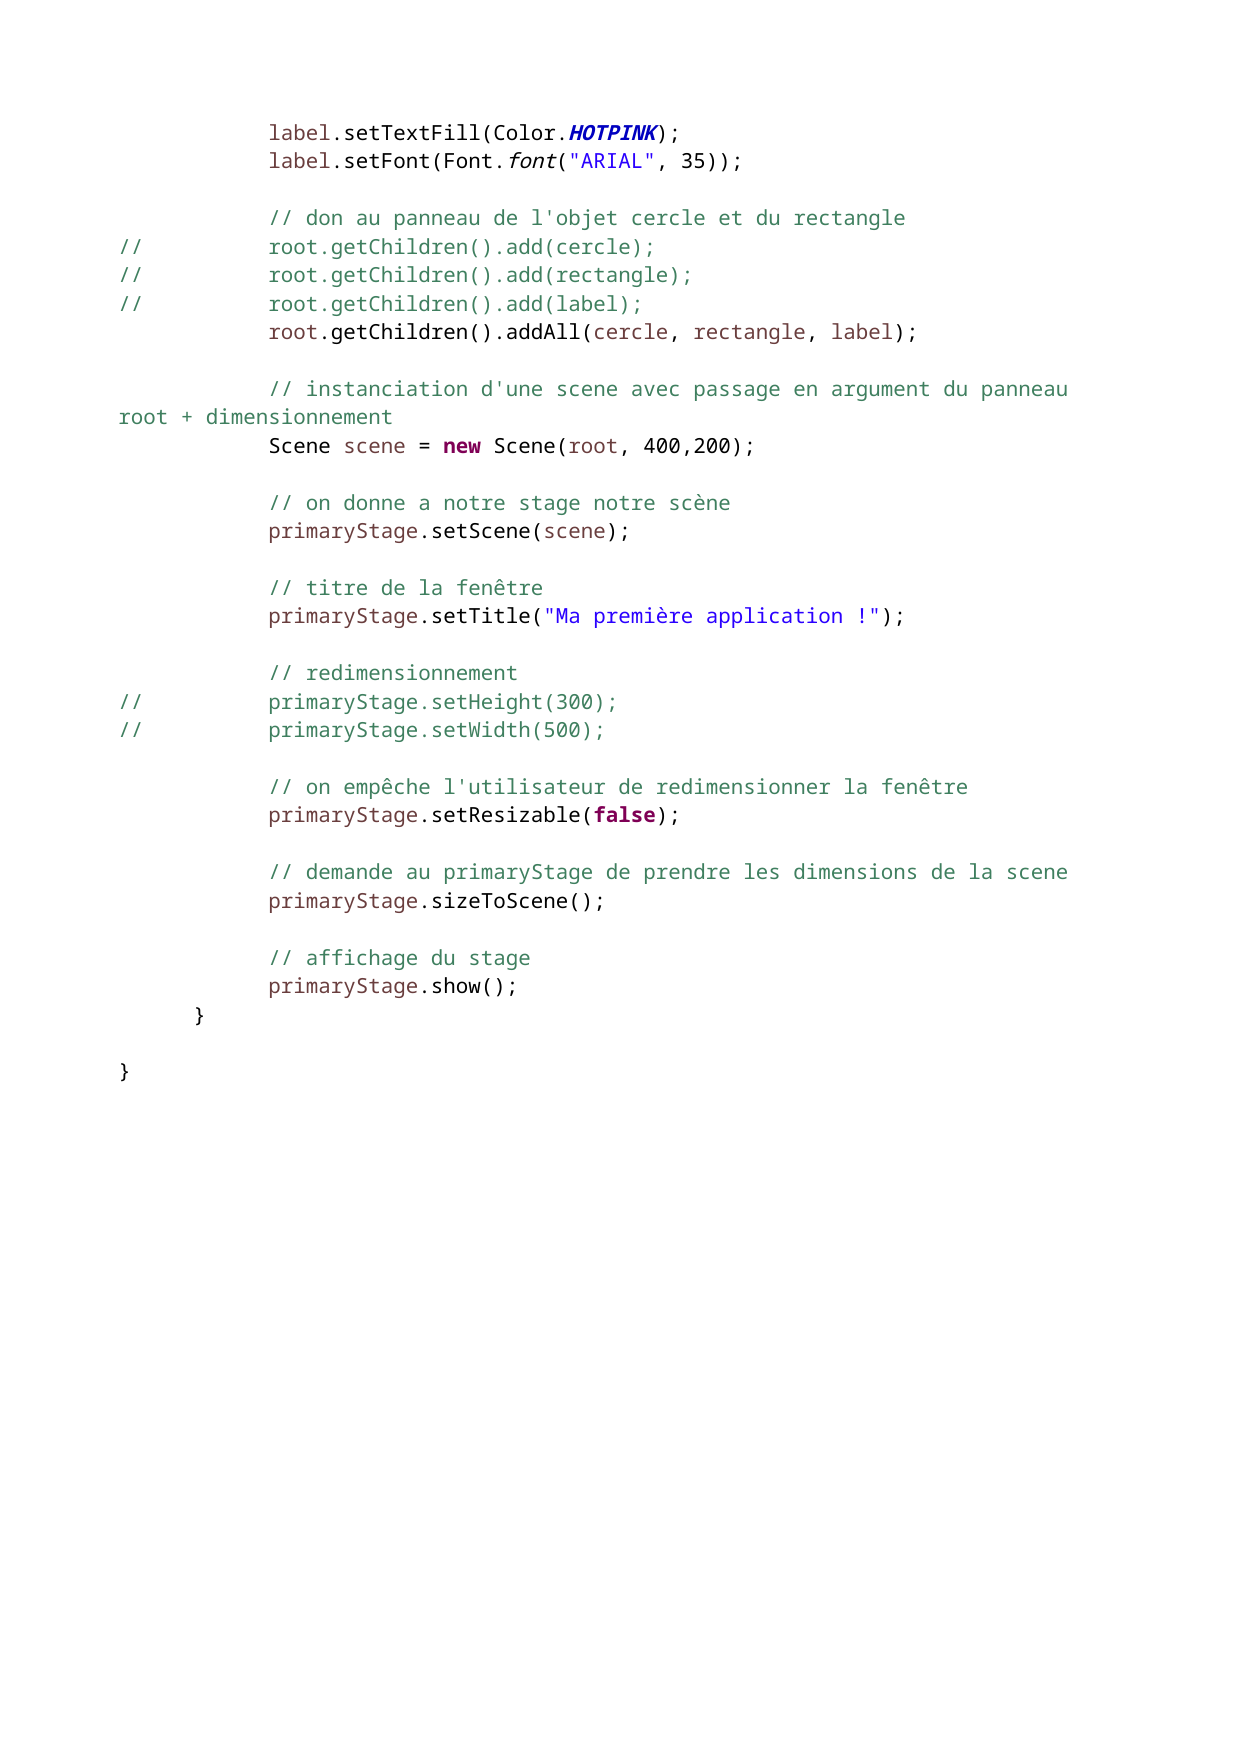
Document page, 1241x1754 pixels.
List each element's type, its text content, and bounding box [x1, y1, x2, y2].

text // root.getChildren().add(cercle); [118, 232, 1122, 260]
text // primaryStage.setWidth(500); [118, 715, 1122, 744]
text // on empêche l'utilisateur de redimensionner la fenêtre [118, 772, 1122, 801]
text // titre de la fenêtre [118, 573, 1122, 602]
text // root.getChildren().add(rectangle); [118, 260, 1122, 289]
text // primaryStage.setHeight(300); [118, 687, 1122, 715]
text // affichage du stage [118, 943, 1122, 971]
text } [118, 1000, 1122, 1028]
text // redimensionnement [118, 658, 1122, 687]
text // instanciation d'une scene avec passage en argument du panneau root + dimensionnement [118, 374, 1122, 431]
text } [118, 1057, 1122, 1085]
text // demande au primaryStage de prendre les dimensions de la scene [118, 857, 1122, 886]
text root.getChildren().addAll(cercle, rectangle, label); [118, 317, 1122, 346]
text primaryStage.show(); [118, 971, 1122, 1000]
text // root.getChildren().add(label); [118, 289, 1122, 317]
text primaryStage.setTitle("Ma première application !"); [118, 602, 1122, 630]
text label.setTextFill(Color.HOTPINK); [118, 118, 1122, 147]
text primaryStage.sizeToScene(); [118, 886, 1122, 914]
text primaryStage.setResizable(false); [118, 801, 1122, 829]
text label.setFont(Font.font("ARIAL", 35)); [118, 147, 1122, 175]
text Scene scene = new Scene(root, 400,200); [118, 431, 1122, 459]
text // on donne a notre stage notre scène [118, 488, 1122, 516]
text // don au panneau de l'objet cercle et du rectangle [118, 203, 1122, 232]
text primaryStage.setScene(scene); [118, 516, 1122, 545]
